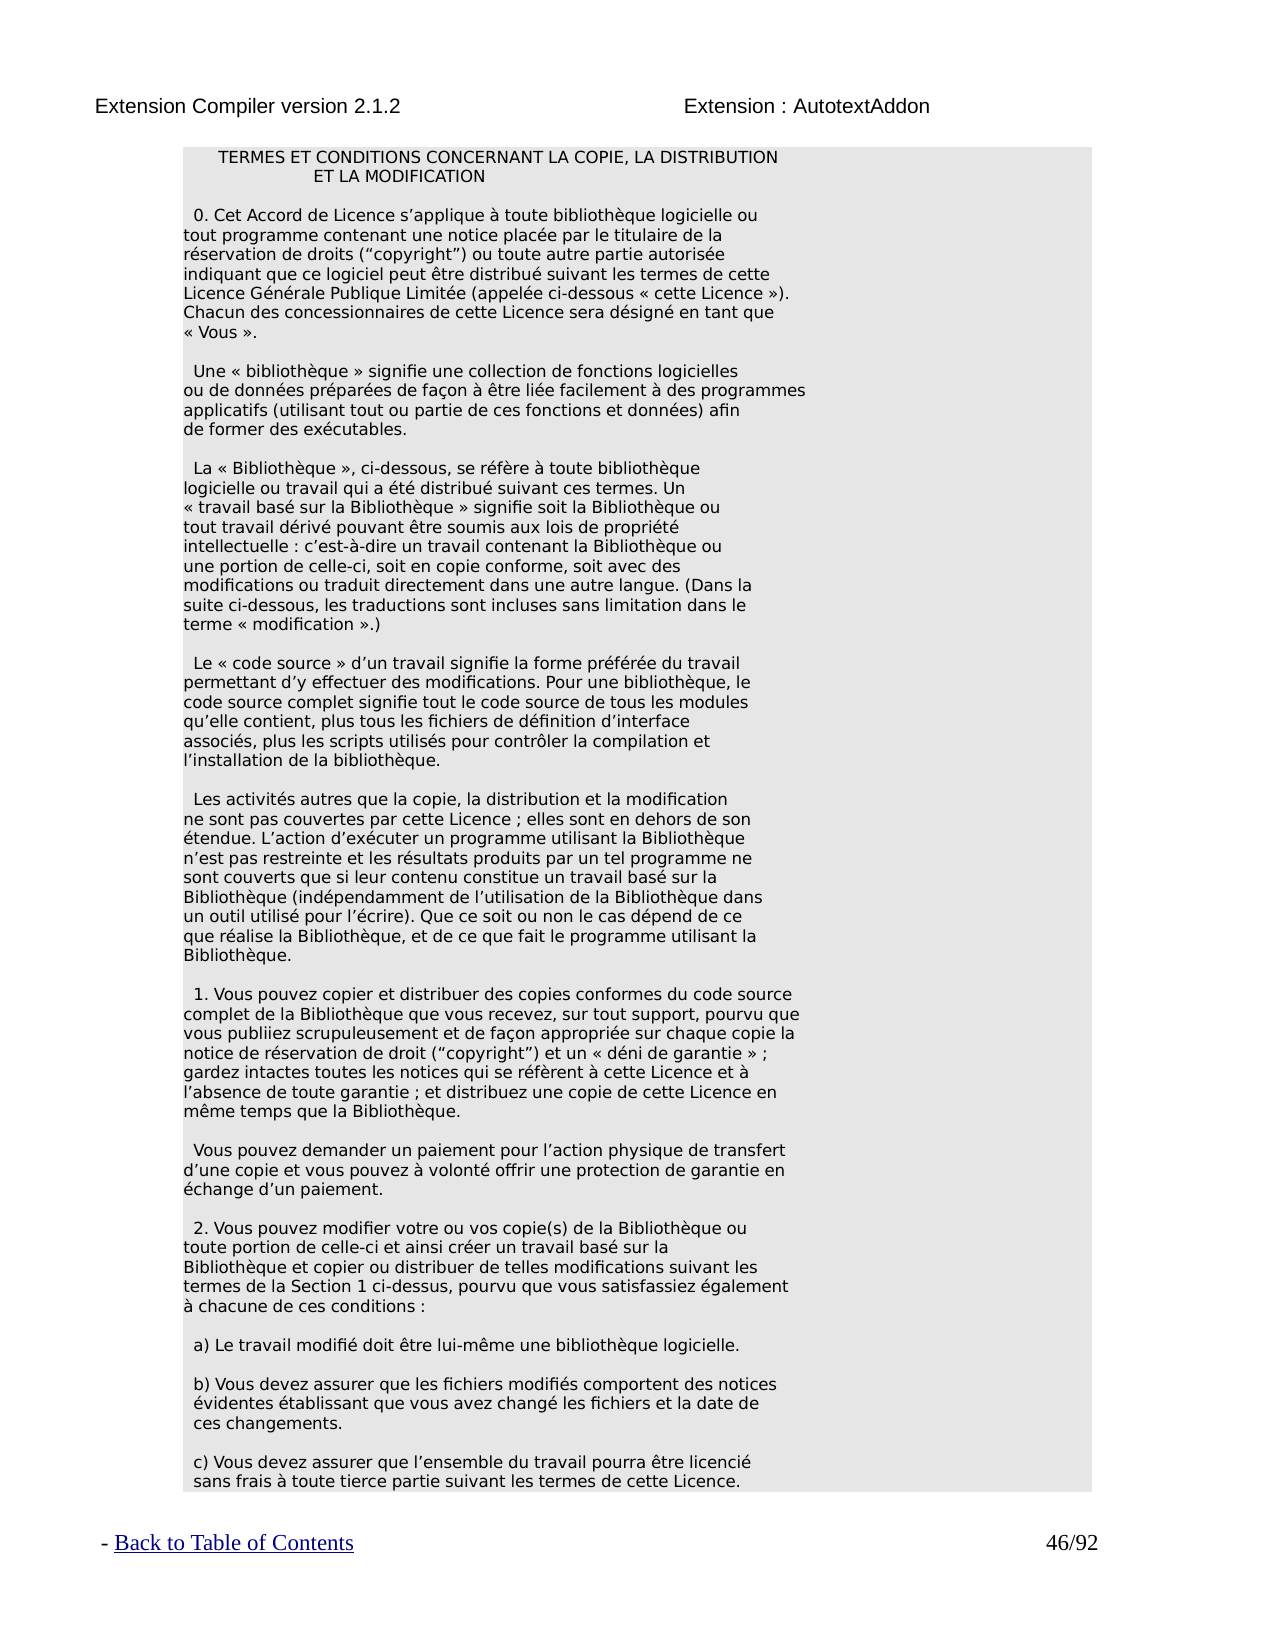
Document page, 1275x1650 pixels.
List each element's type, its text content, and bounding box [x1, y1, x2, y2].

text Licence Générale Publique Limitée (appelée ci-dessous « cette Licence »). [183, 284, 1092, 303]
text intellectuelle : c’est-à-dire un travail contenant la Bibliothèque ou [183, 537, 1092, 557]
text b) Vous devez assurer que les fichiers modifiés comportent des notices [183, 1375, 1092, 1394]
text qu’elle contient, plus tous les fichiers de définition d’interface [183, 712, 1092, 732]
text Chacun des concessionnaires de cette Licence sera désigné en tant que [183, 303, 1092, 323]
text 1. Vous pouvez copier et distribuer des copies conformes du code source [183, 985, 1092, 1004]
text « Vous ». [183, 323, 1092, 342]
text même temps que la Bibliothèque. [183, 1102, 1092, 1121]
text gardez intactes toutes les notices qui se réfèrent à cette Licence et à [183, 1063, 1092, 1082]
text Bibliothèque et copier ou distribuer de telles modifications suivant les [183, 1258, 1092, 1277]
text l’absence de toute garantie ; et distribuez une copie de cette Licence en [183, 1082, 1092, 1102]
text d’une copie et vous pouvez à volonté offrir une protection de garantie en [183, 1160, 1092, 1180]
text sans frais à toute tierce partie suivant les termes de cette Licence. [183, 1472, 1092, 1492]
text Vous pouvez demander un paiement pour l’action physique de transfert [183, 1141, 1092, 1160]
text Une « bibliothèque » signifie une collection de fonctions logicielles [183, 362, 1092, 381]
text tout programme contenant une notice placée par le titulaire de la [183, 225, 1092, 245]
text une portion de celle-ci, soit en copie conforme, soit avec des [183, 557, 1092, 576]
text a) Le travail modifié doit être lui-même une bibliothèque logicielle. [183, 1336, 1092, 1355]
text modifications ou traduit directement dans une autre langue. (Dans la [183, 576, 1092, 596]
text c) Vous devez assurer que l’ensemble du travail pourra être licencié [183, 1453, 1092, 1472]
text suite ci-dessous, les traductions sont incluses sans limitation dans le [183, 596, 1092, 615]
text Bibliothèque. [183, 946, 1092, 966]
text terme « modification ».) [183, 615, 1092, 634]
text à chacune de ces conditions : [183, 1297, 1092, 1316]
text ou de données préparées de façon à être liée facilement à des programmes [183, 381, 1092, 401]
text vous publiiez scrupuleusement et de façon appropriée sur chaque copie la [183, 1024, 1092, 1043]
text code source complet signifie tout le code source de tous les modules [183, 693, 1092, 712]
text n’est pas restreinte et les résultats produits par un tel programme ne [183, 849, 1092, 868]
text étendue. L’action d’exécuter un programme utilisant la Bibliothèque [183, 829, 1092, 849]
text TERMES ET CONDITIONS CONCERNANT LA COPIE, LA DISTRIBUTION [183, 147, 1092, 167]
text notice de réservation de droit (“copyright”) et un « déni de garantie » ; [183, 1043, 1092, 1063]
text termes de la Section 1 ci-dessus, pourvu que vous satisfassiez également [183, 1277, 1092, 1297]
text La « Bibliothèque », ci-dessous, se réfère à toute bibliothèque [183, 459, 1092, 479]
text échange d’un paiement. [183, 1180, 1092, 1199]
text évidentes établissant que vous avez changé les fichiers et la date de [183, 1394, 1092, 1414]
text indiquant que ce logiciel peut être distribué suivant les termes de cette [183, 264, 1092, 284]
text l’installation de la bibliothèque. [183, 751, 1092, 771]
text ces changements. [183, 1414, 1092, 1433]
text toute portion de celle-ci et ainsi créer un travail basé sur la [183, 1238, 1092, 1258]
text un outil utilisé pour l’écrire). Que ce soit ou non le cas dépend de ce [183, 907, 1092, 927]
text ne sont pas couvertes par cette Licence ; elles sont en dehors de son [183, 810, 1092, 829]
text 2. Vous pouvez modifier votre ou vos copie(s) de la Bibliothèque ou [183, 1219, 1092, 1238]
text permettant d’y effectuer des modifications. Pour une bibliothèque, le [183, 673, 1092, 693]
text Les activités autres que la copie, la distribution et la modification [183, 790, 1092, 810]
text réservation de droits (“copyright”) ou toute autre partie autorisée [183, 245, 1092, 264]
text associés, plus les scripts utilisés pour contrôler la compilation et [183, 732, 1092, 751]
text 0. Cet Accord de Licence s’applique à toute bibliothèque logicielle ou [183, 206, 1092, 225]
text logicielle ou travail qui a été distribué suivant ces termes. Un [183, 479, 1092, 498]
text tout travail dérivé pouvant être soumis aux lois de propriété [183, 518, 1092, 537]
text ET LA MODIFICATION [183, 167, 1092, 186]
text Bibliothèque (indépendamment de l’utilisation de la Bibliothèque dans [183, 888, 1092, 907]
text sont couverts que si leur contenu constitue un travail basé sur la [183, 868, 1092, 888]
text applicatifs (utilisant tout ou partie de ces fonctions et données) afin [183, 401, 1092, 420]
text Le « code source » d’un travail signifie la forme préférée du travail [183, 654, 1092, 673]
text complet de la Bibliothèque que vous recevez, sur tout support, pourvu que [183, 1004, 1092, 1024]
text de former des exécutables. [183, 420, 1092, 440]
text « travail basé sur la Bibliothèque » signifie soit la Bibliothèque ou [183, 498, 1092, 518]
text que réalise la Bibliothèque, et de ce que fait le programme utilisant la [183, 927, 1092, 946]
